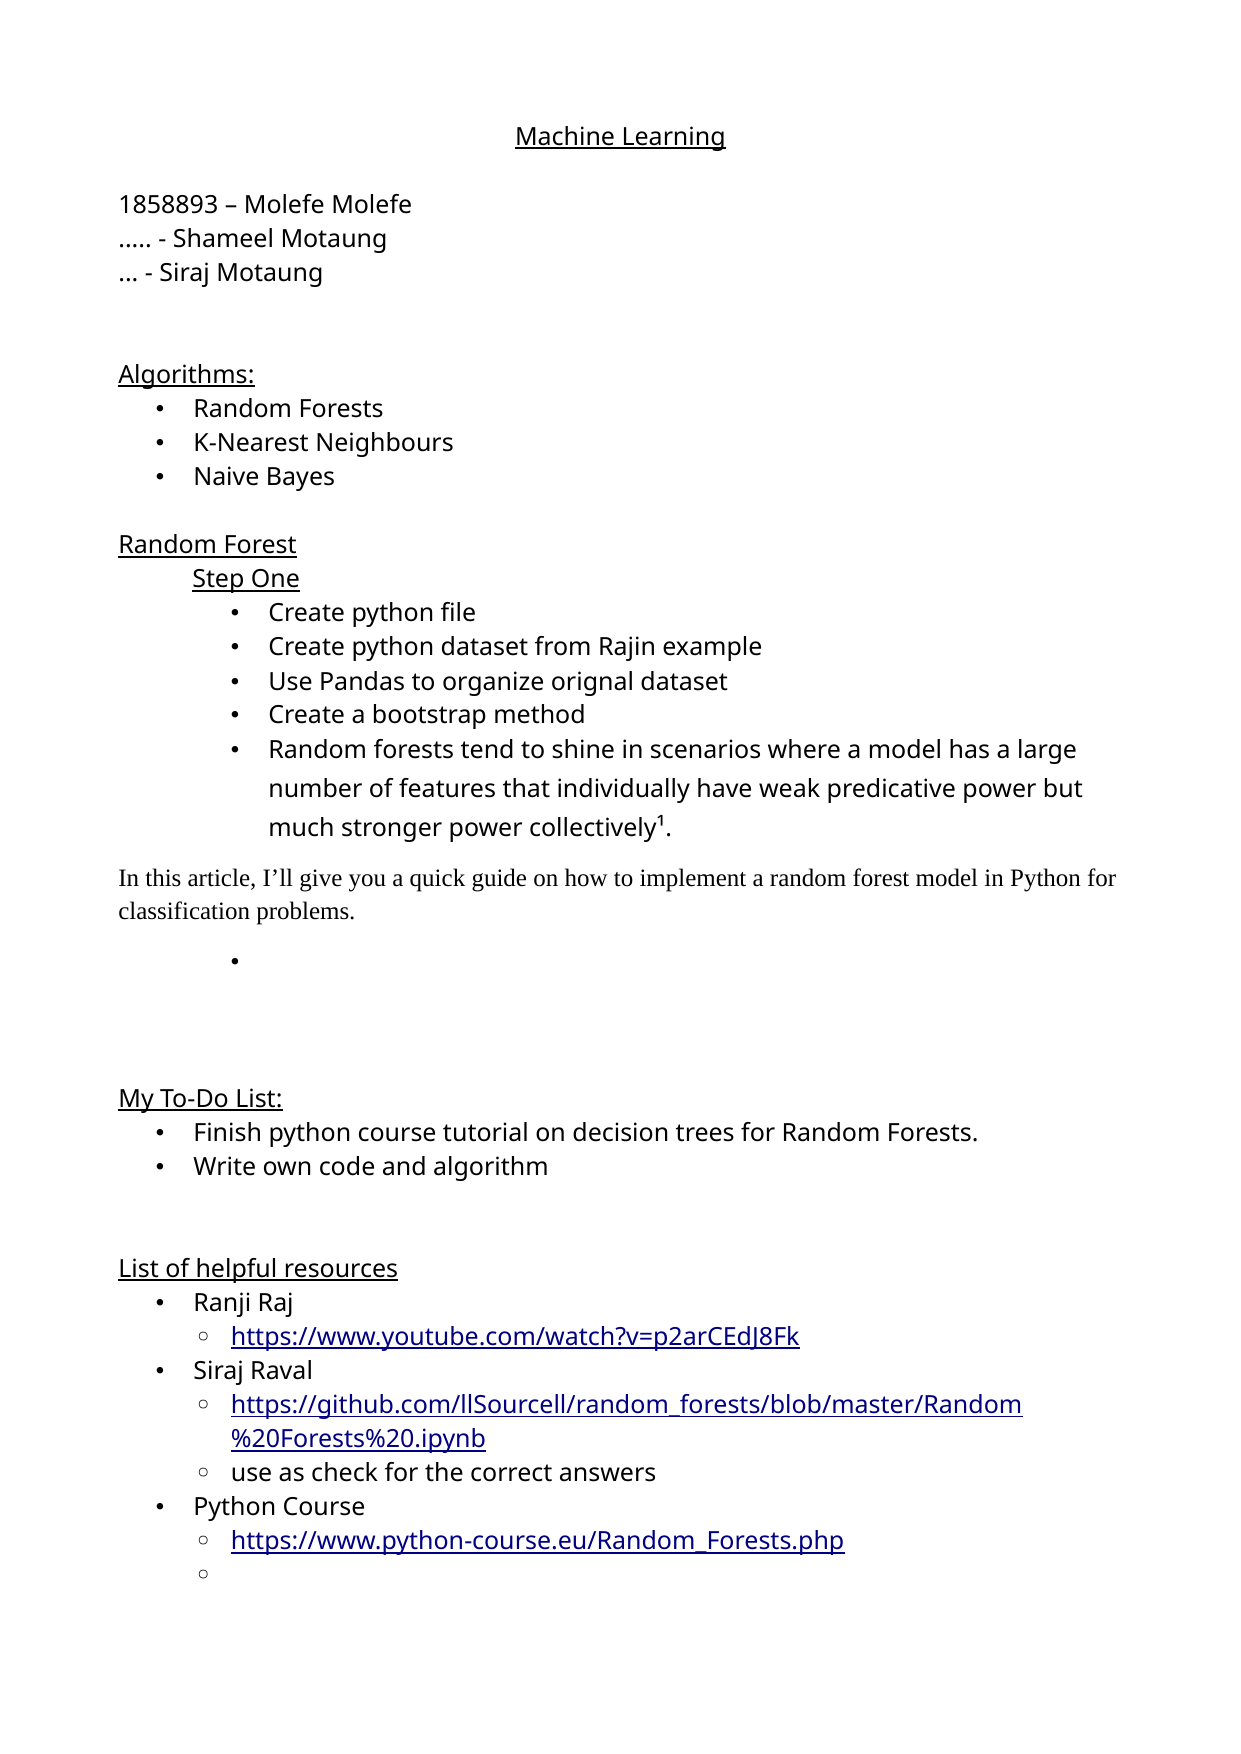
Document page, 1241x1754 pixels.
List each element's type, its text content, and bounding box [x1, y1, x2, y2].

list https://www.youtube.com/watch?v=p2arCEdJ8Fk [193, 1319, 1122, 1353]
text List of helpful resources [118, 1251, 1122, 1284]
text ..... - Shameel Motaung [118, 220, 1122, 254]
list https://github.com/llSourcell/random_forests/blob/master/Random%20Forests%20.ipynb [193, 1387, 1122, 1455]
text Step One [118, 561, 1122, 595]
list Random forests tend to shine in scenarios where a model has a large number of features that individually have weak predicative power but much stronger power collectively¹. [231, 731, 1122, 844]
list Random Forests [156, 391, 1122, 425]
list use as check for the correct answers [193, 1455, 1122, 1489]
list https://www.python-course.eu/Random_Forests.php [193, 1523, 1122, 1557]
list Write own code and algorithm [156, 1148, 1122, 1182]
list Python Course [156, 1489, 1122, 1523]
text Algorithms: [118, 357, 1122, 391]
text Machine Learning [118, 118, 1122, 152]
text Random Forest [118, 527, 1122, 561]
list Finish python course tutorial on decision trees for Random Forests. [156, 1114, 1122, 1148]
list Use Pandas to organize orignal dataset [231, 663, 1122, 697]
text My To-Do List: [118, 1080, 1122, 1114]
text In this article, I’ll give you a quick guide on how to implement a random forest model in Python for classification problems. [118, 863, 1122, 925]
text 1858893 – Molefe Molefe [118, 186, 1122, 220]
list Siraj Raval [156, 1353, 1122, 1387]
list K-Nearest Neighbours [156, 425, 1122, 459]
list Naive Bayes [156, 459, 1122, 493]
list Create python dataset from Rajin example [231, 629, 1122, 663]
list Create python file [231, 595, 1122, 629]
text ... - Siraj Motaung [118, 254, 1122, 288]
list Create a bootstrap method [231, 697, 1122, 731]
list Ranji Raj [156, 1284, 1122, 1319]
